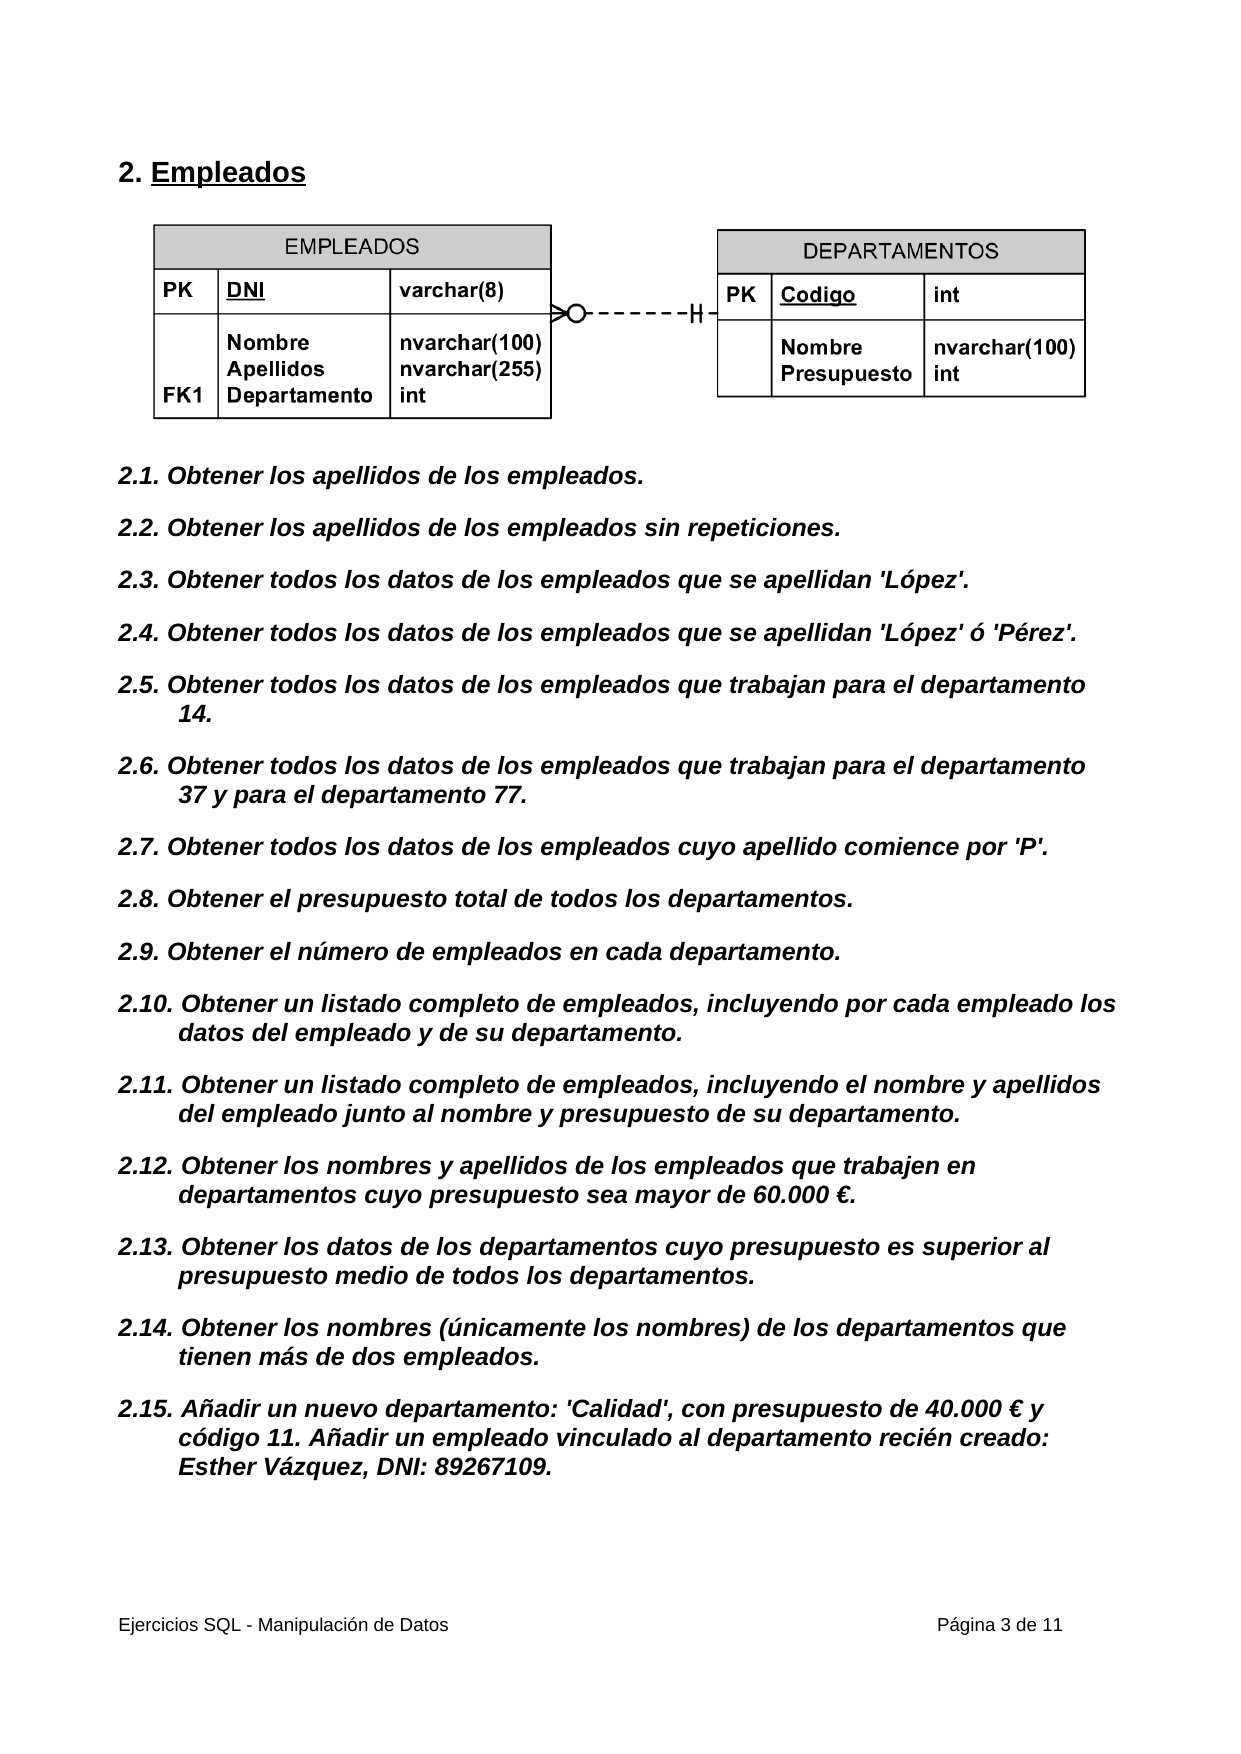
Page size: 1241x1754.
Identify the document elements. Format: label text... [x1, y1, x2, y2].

subtitle Añadir un nuevo departamento: 'Calidad', con presupuesto de 40.000 € y código 11. Añadir un empleado vinculado al departamento recién creado: Esther Vázquez, DNI: 89267109. [118, 1394, 1122, 1480]
subtitle Obtener los apellidos de los empleados sin repeticiones. [118, 513, 1122, 542]
subtitle Obtener todos los datos de los empleados cuyo apellido comience por 'P'. [118, 832, 1122, 861]
subtitle Obtener el presupuesto total de todos los departamentos. [118, 884, 1122, 913]
subtitle Obtener todos los datos de los empleados que trabajan para el departamento 37 y para el departamento 77. [118, 751, 1122, 808]
subtitle Obtener todos los datos de los empleados que trabajan para el departamento 14. [118, 670, 1122, 727]
subtitle Obtener los apellidos de los empleados. [118, 461, 1122, 489]
subtitle Obtener todos los datos de los empleados que se apellidan 'López'. [118, 565, 1122, 594]
subtitle Obtener un listado completo de empleados, incluyendo por cada empleado los datos del empleado y de su departamento. [118, 989, 1122, 1046]
subtitle Obtener un listado completo de empleados, incluyendo el nombre y apellidos del empleado junto al nombre y presupuesto de su departamento. [118, 1070, 1122, 1127]
subtitle Obtener el número de empleados en cada departamento. [118, 937, 1122, 965]
picture [147, 218, 1093, 426]
subtitle Obtener los nombres y apellidos de los empleados que trabajen en departamentos cuyo presupuesto sea mayor de 60.000 €. [118, 1151, 1122, 1208]
subtitle Empleados [118, 155, 1122, 188]
subtitle Obtener los nombres (únicamente los nombres) de los departamentos que tienen más de dos empleados. [118, 1313, 1122, 1371]
subtitle Obtener todos los datos de los empleados que se apellidan 'López' ó 'Pérez'. [118, 618, 1122, 646]
subtitle Obtener los datos de los departamentos cuyo presupuesto es superior al presupuesto medio de todos los departamentos. [118, 1232, 1122, 1289]
